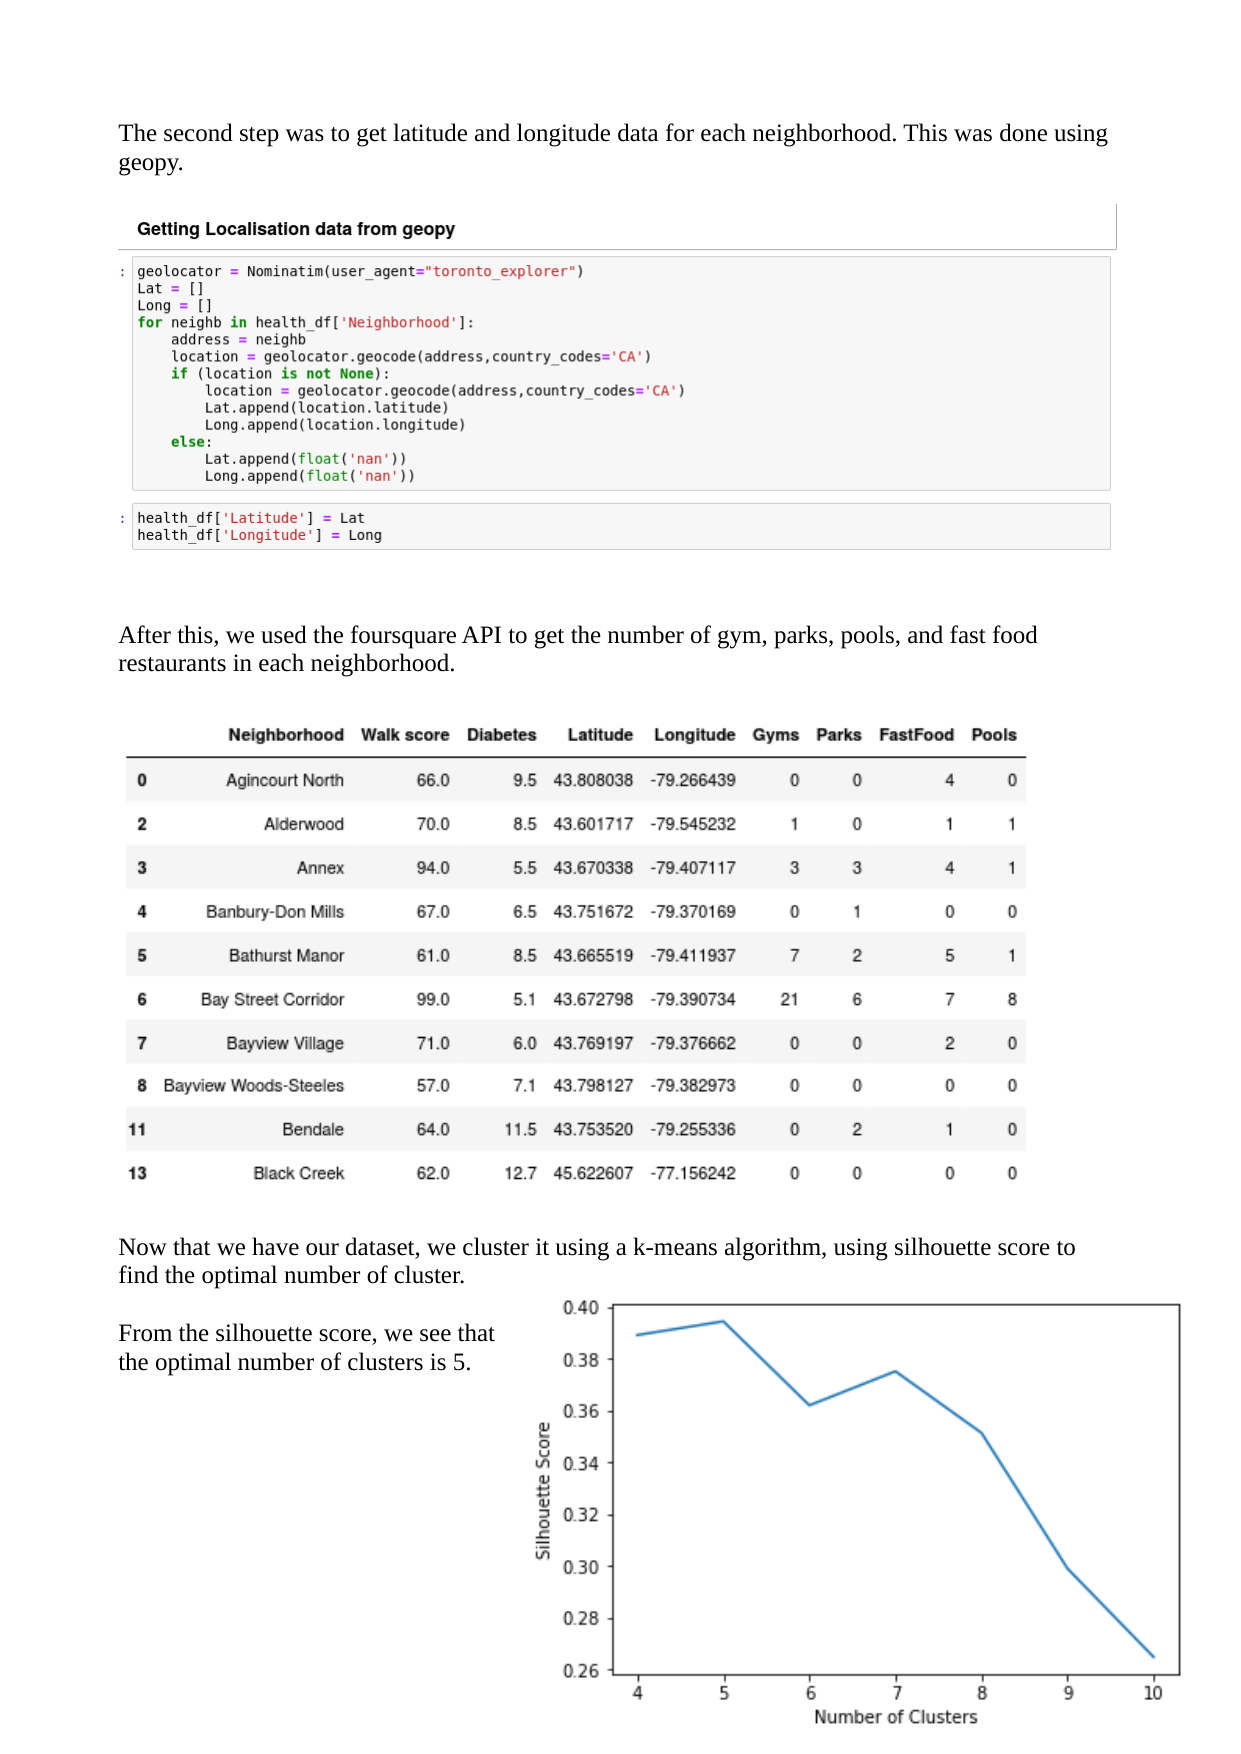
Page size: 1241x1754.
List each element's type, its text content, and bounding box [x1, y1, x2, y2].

picture [126, 706, 1114, 1203]
text From the silhouette score, we see that the optimal number of clusters is 5. [118, 1318, 526, 1375]
picture [526, 1289, 1191, 1739]
text After this, we used the foursquare API to get the number of gym, parks, pools, and fast food restaurants in each neighborhood. [118, 620, 1122, 677]
text The second step was to get latitude and longitude data for each neighborhood. This was done using geopy. [118, 118, 1122, 176]
text Now that we have our dataset, we cluster it using a k-means algorithm, using silhouette score to find the optimal number of cluster. [118, 1232, 1122, 1289]
picture [118, 204, 1123, 563]
